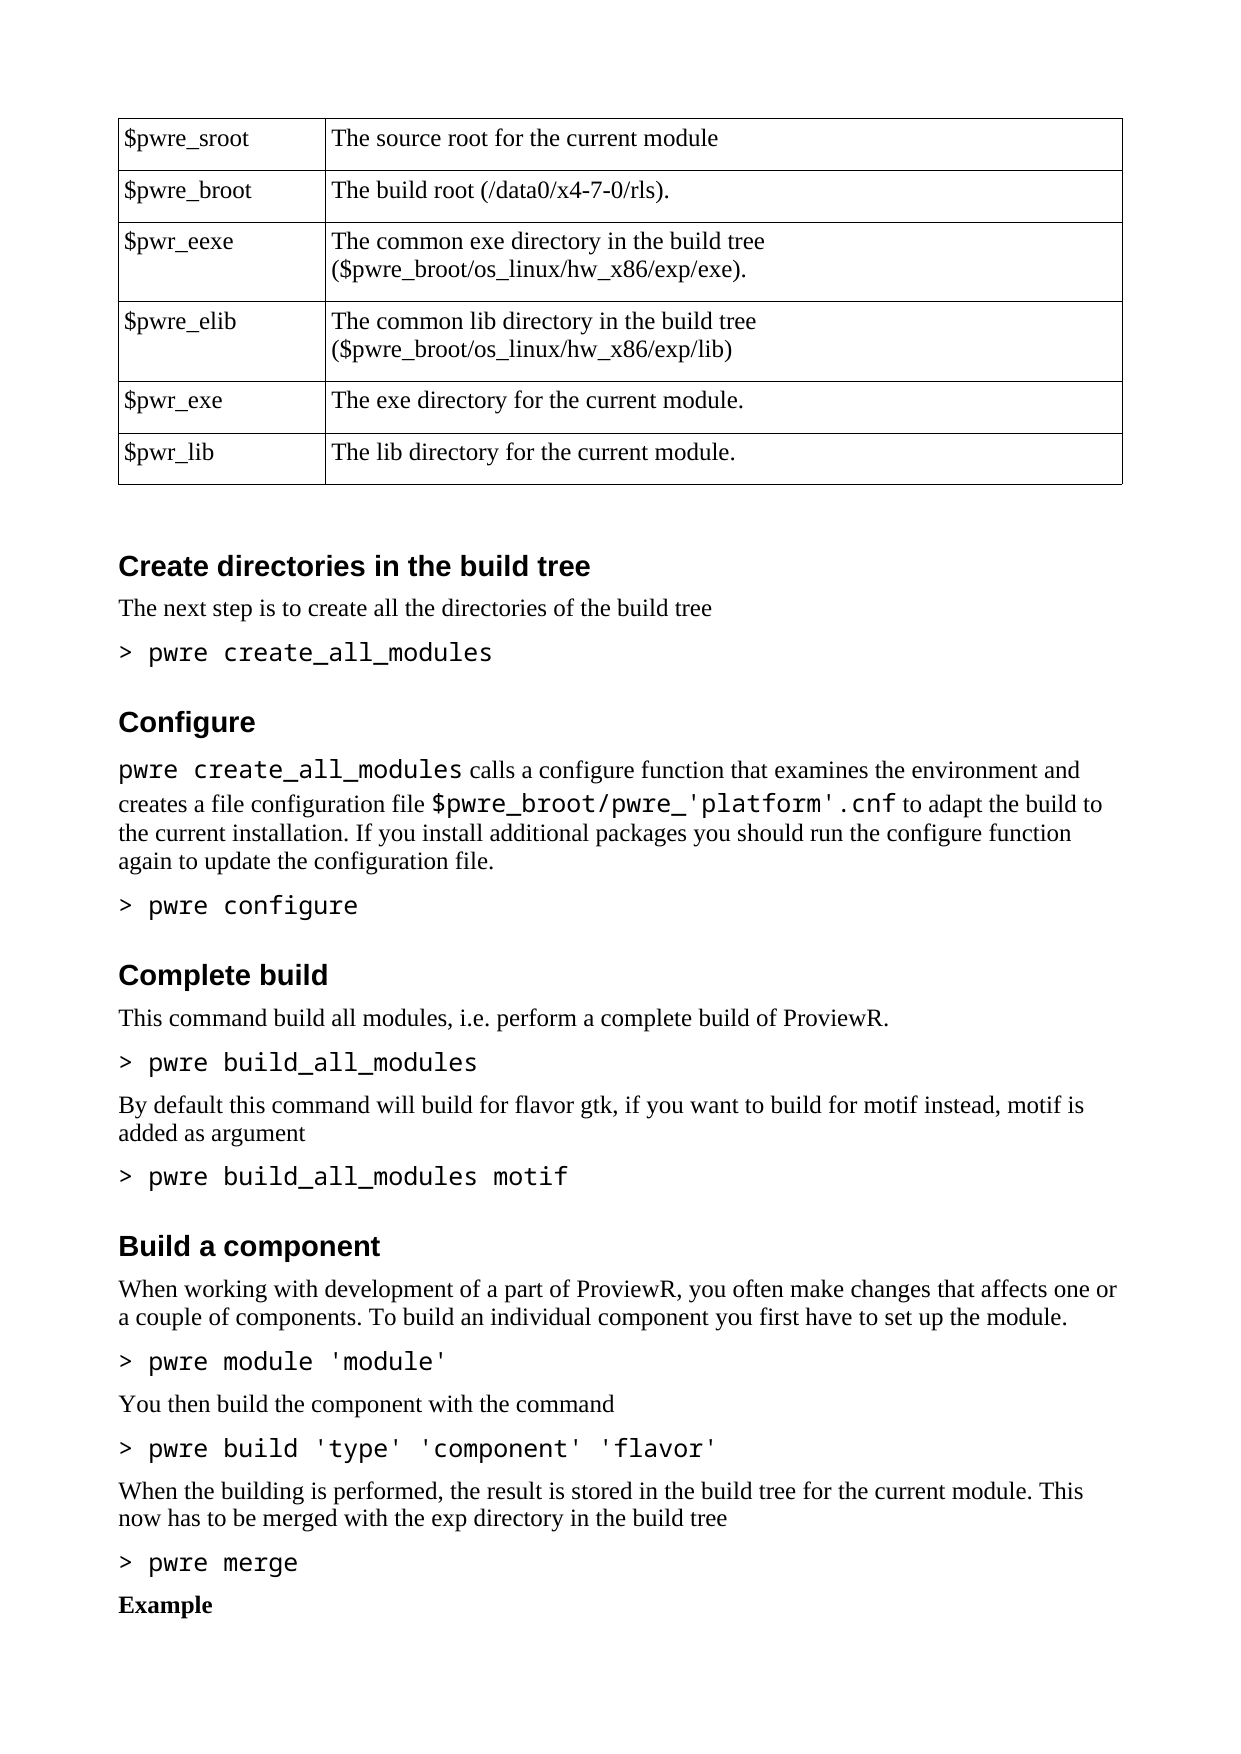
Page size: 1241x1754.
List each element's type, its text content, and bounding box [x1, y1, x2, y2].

table_cell The source root for the current module [326, 119, 1122, 170]
text Example [118, 1591, 1122, 1619]
text > pwre module 'module' [118, 1343, 1122, 1377]
text > pwre build_all_modules [118, 1044, 1122, 1078]
subtitle Configure [118, 706, 1122, 739]
text The next step is to create all the directories of the build tree [118, 594, 1122, 622]
table_cell The common lib directory in the build tree ($pwre_broot/os_linux/hw_x86/exp/lib) [326, 302, 1122, 381]
text > pwre configure [118, 887, 1122, 922]
text pwre create_all_modules calls a configure function that examines the environment and creates a file configuration file $pwre_broot/pwre_'platform'.cnf to adapt the build to the current installation. If you install additional packages you should run the configure function again to update the configuration file. [118, 751, 1122, 875]
text > pwre merge [118, 1545, 1122, 1579]
table_cell The lib directory for the current module. [326, 434, 1122, 484]
text When working with development of a part of ProviewR, you often make changes that affects one or a couple of components. To build an individual component you first have to set up the module. [118, 1276, 1122, 1331]
table_cell The common exe directory in the build tree ($pwre_broot/os_linux/hw_x86/exp/exe). [326, 223, 1122, 301]
subtitle Create directories in the build tree [118, 549, 1122, 582]
text > pwre build_all_modules motif [118, 1159, 1122, 1193]
table_cell The build root (/data0/x4-7-0/rls). [326, 171, 1122, 222]
table_cell $pwr_exe [119, 382, 325, 432]
text You then build the component with the command [118, 1390, 1122, 1418]
subtitle Build a component [118, 1230, 1122, 1263]
table_cell $pwre_sroot [119, 119, 325, 170]
table_cell $pwre_elib [119, 302, 325, 381]
table_cell $pwr_lib [119, 434, 325, 484]
table_cell $pwre_broot [119, 171, 325, 222]
table_cell The exe directory for the current module. [326, 382, 1122, 432]
table_cell $pwr_eexe [119, 223, 325, 301]
text > pwre build 'type' 'component' 'flavor' [118, 1430, 1122, 1464]
text When the building is performed, the result is stored in the build tree for the current module. This now has to be merged with the exp directory in the build tree [118, 1477, 1122, 1532]
text By default this command will build for flavor gtk, if you want to build for motif instead, motif is added as argument [118, 1091, 1122, 1146]
subtitle Complete build [118, 959, 1122, 992]
text This command build all modules, i.e. perform a complete build of ProviewR. [118, 1004, 1122, 1032]
text > pwre create_all_modules [118, 635, 1122, 669]
